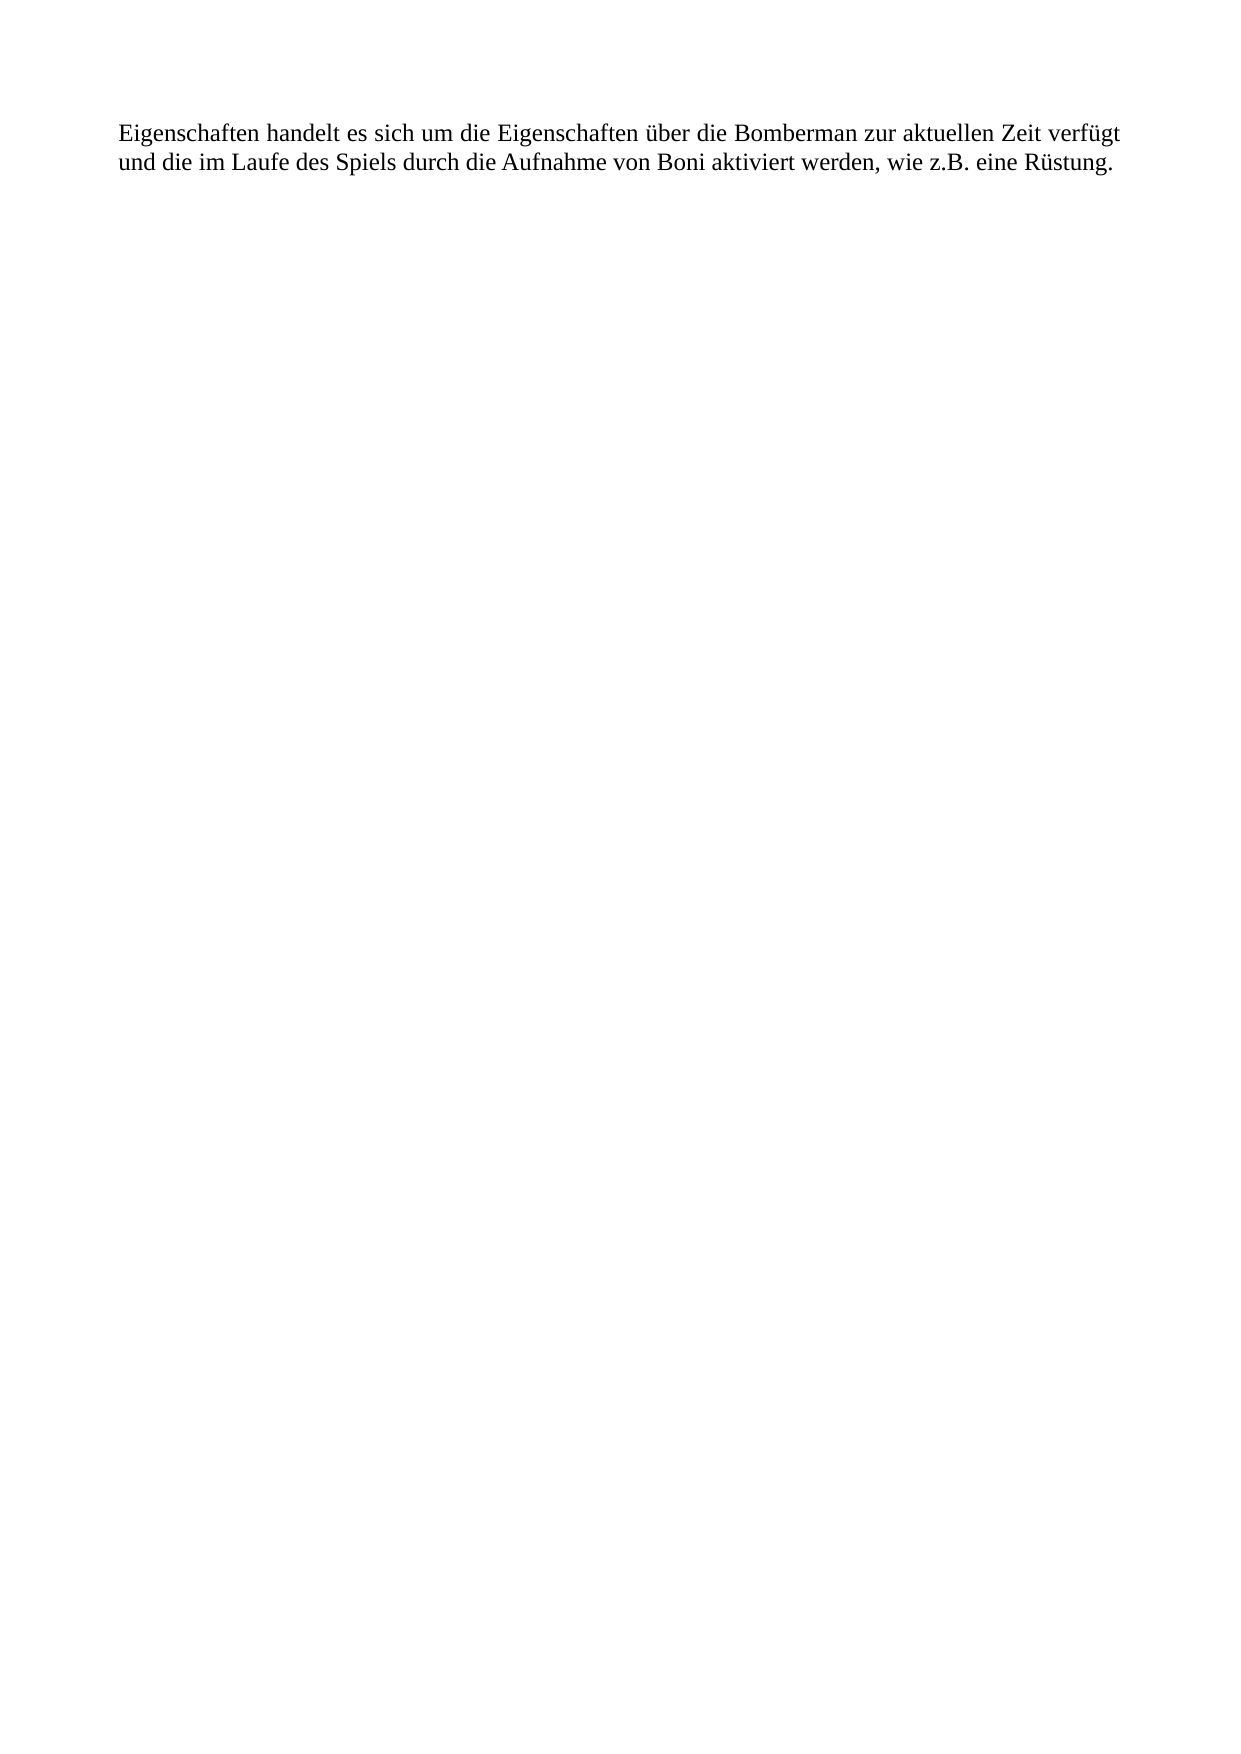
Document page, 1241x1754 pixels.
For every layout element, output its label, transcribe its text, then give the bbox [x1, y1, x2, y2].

text Eigenschaften handelt es sich um die Eigenschaften über die Bomberman zur aktuellen Zeit verfügt und die im Laufe des Spiels durch die Aufnahme von Boni aktiviert werden, wie z.B. eine Rüstung. [118, 118, 1122, 176]
